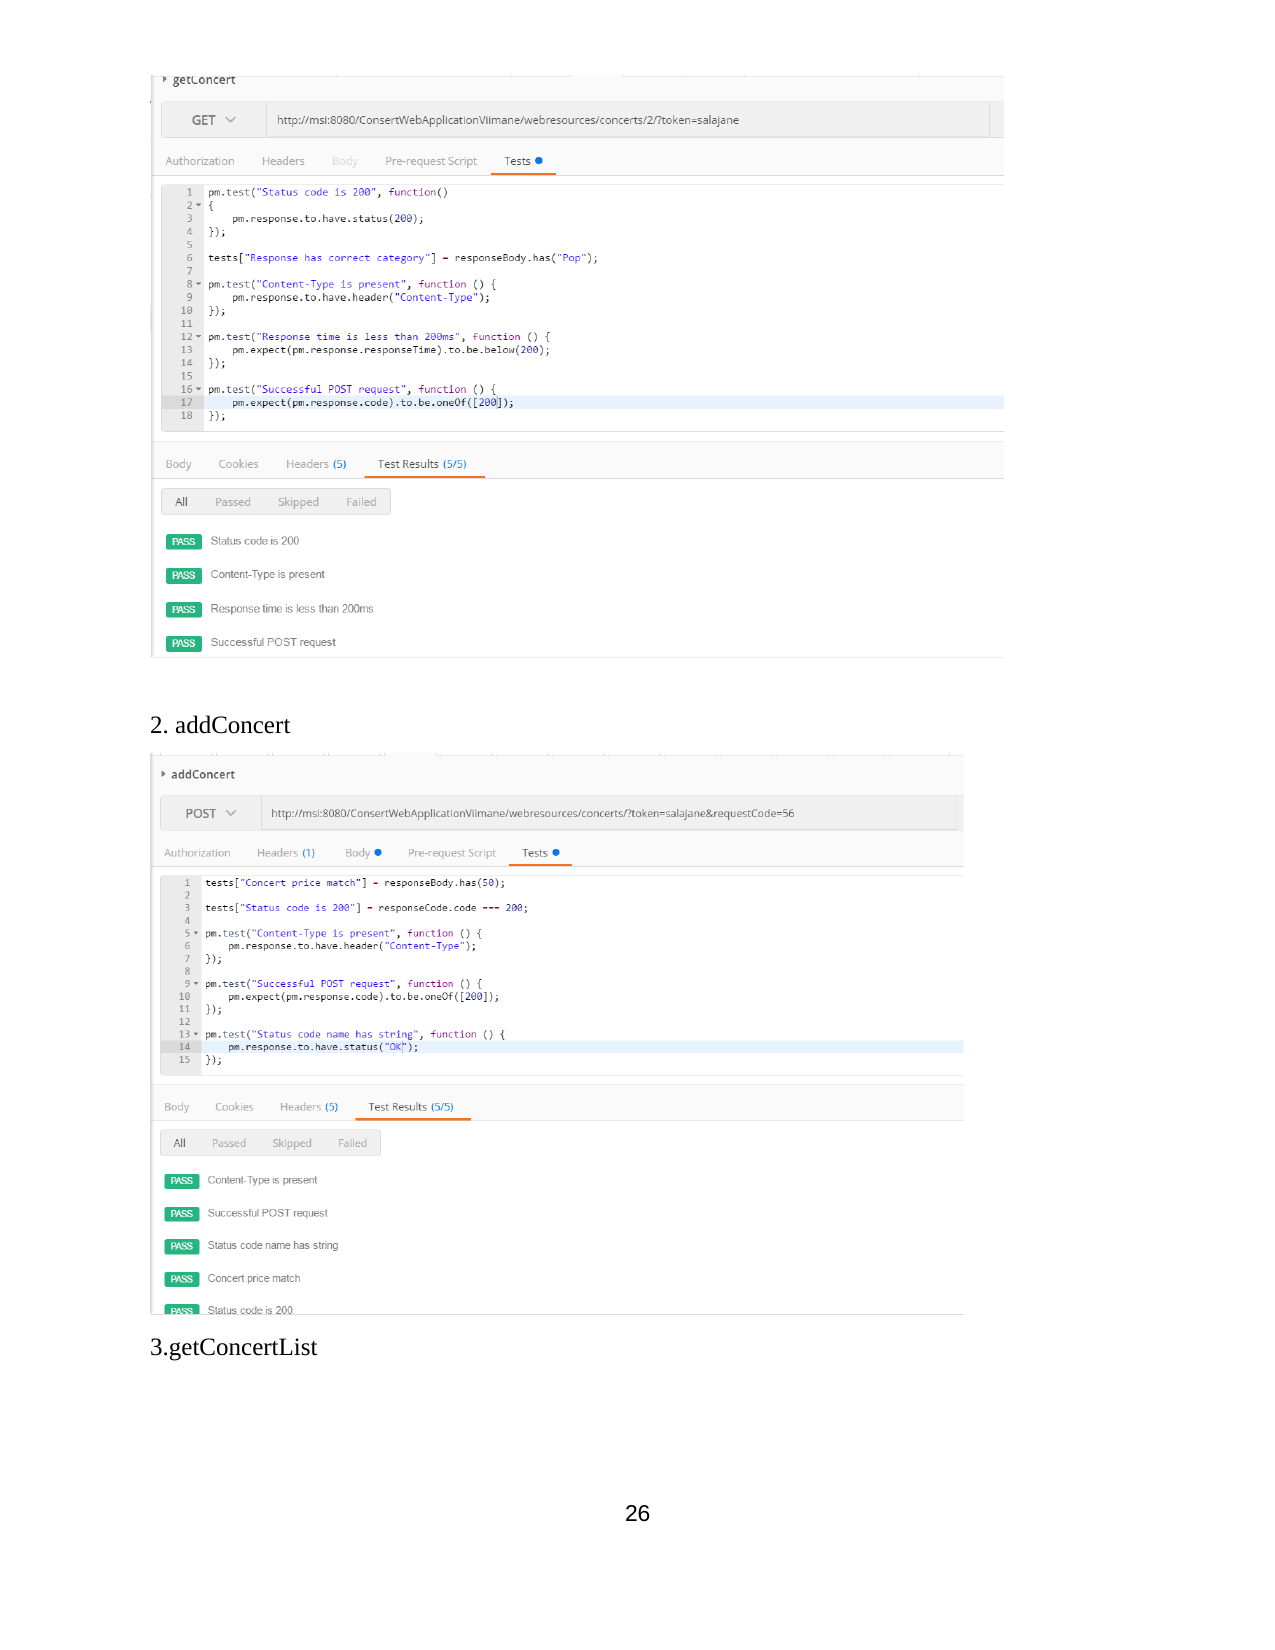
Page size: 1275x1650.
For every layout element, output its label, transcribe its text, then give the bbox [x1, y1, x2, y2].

text 3.getConcertList [150, 1332, 1125, 1361]
text 2. addConcert [150, 710, 1125, 739]
